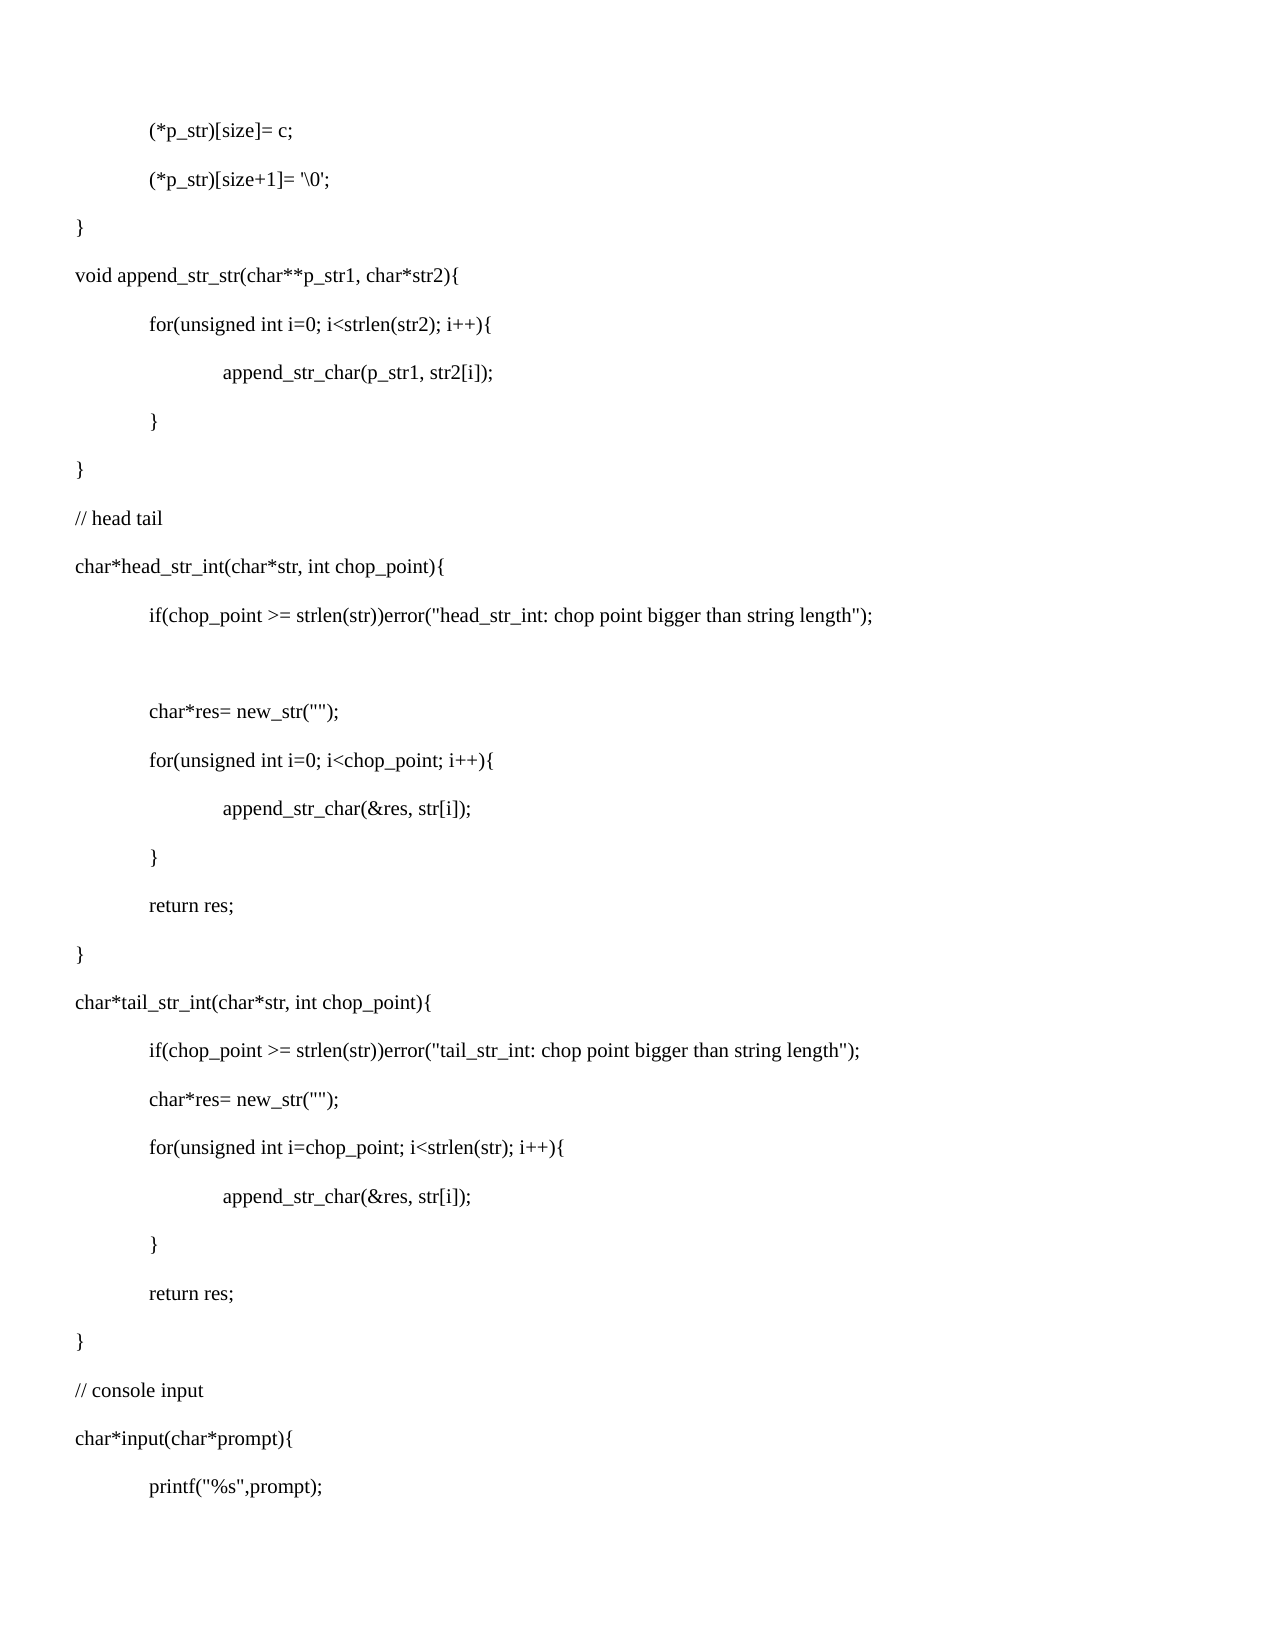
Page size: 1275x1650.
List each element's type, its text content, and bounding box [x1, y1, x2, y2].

text char*res= new_str(""); [75, 1087, 1209, 1111]
text // console input [75, 1377, 1209, 1402]
text // head tail [75, 506, 1209, 530]
text void append_str_str(char**p_str1, char*str2){ [75, 263, 1209, 287]
text append_str_char(p_str1, str2[i]); [75, 360, 1209, 384]
text for(unsigned int i=0; i<strlen(str2); i++){ [75, 312, 1209, 336]
text } [75, 942, 1209, 966]
text char*head_str_int(char*str, int chop_point){ [75, 554, 1209, 578]
text char*input(char*prompt){ [75, 1426, 1209, 1450]
text append_str_char(&res, str[i]); [75, 796, 1209, 820]
text } [75, 215, 1209, 239]
text } [75, 1329, 1209, 1353]
text if(chop_point >= strlen(str))error("head_str_int: chop point bigger than string length"); [75, 602, 1209, 627]
text (*p_str)[size+1]= '\0'; [75, 167, 1209, 191]
text for(unsigned int i=0; i<chop_point; i++){ [75, 748, 1209, 772]
text return res; [75, 893, 1209, 917]
text (*p_str)[size]= c; [75, 118, 1209, 142]
text append_str_char(&res, str[i]); [75, 1184, 1209, 1208]
text return res; [75, 1281, 1209, 1305]
text if(chop_point >= strlen(str))error("tail_str_int: chop point bigger than string length"); [75, 1038, 1209, 1062]
text printf("%s",prompt); [75, 1474, 1209, 1498]
text } [75, 457, 1209, 481]
text for(unsigned int i=chop_point; i<strlen(str); i++){ [75, 1135, 1209, 1159]
text } [75, 1232, 1209, 1256]
text } [75, 845, 1209, 869]
text } [75, 409, 1209, 433]
text char*tail_str_int(char*str, int chop_point){ [75, 990, 1209, 1014]
text char*res= new_str(""); [75, 699, 1209, 723]
